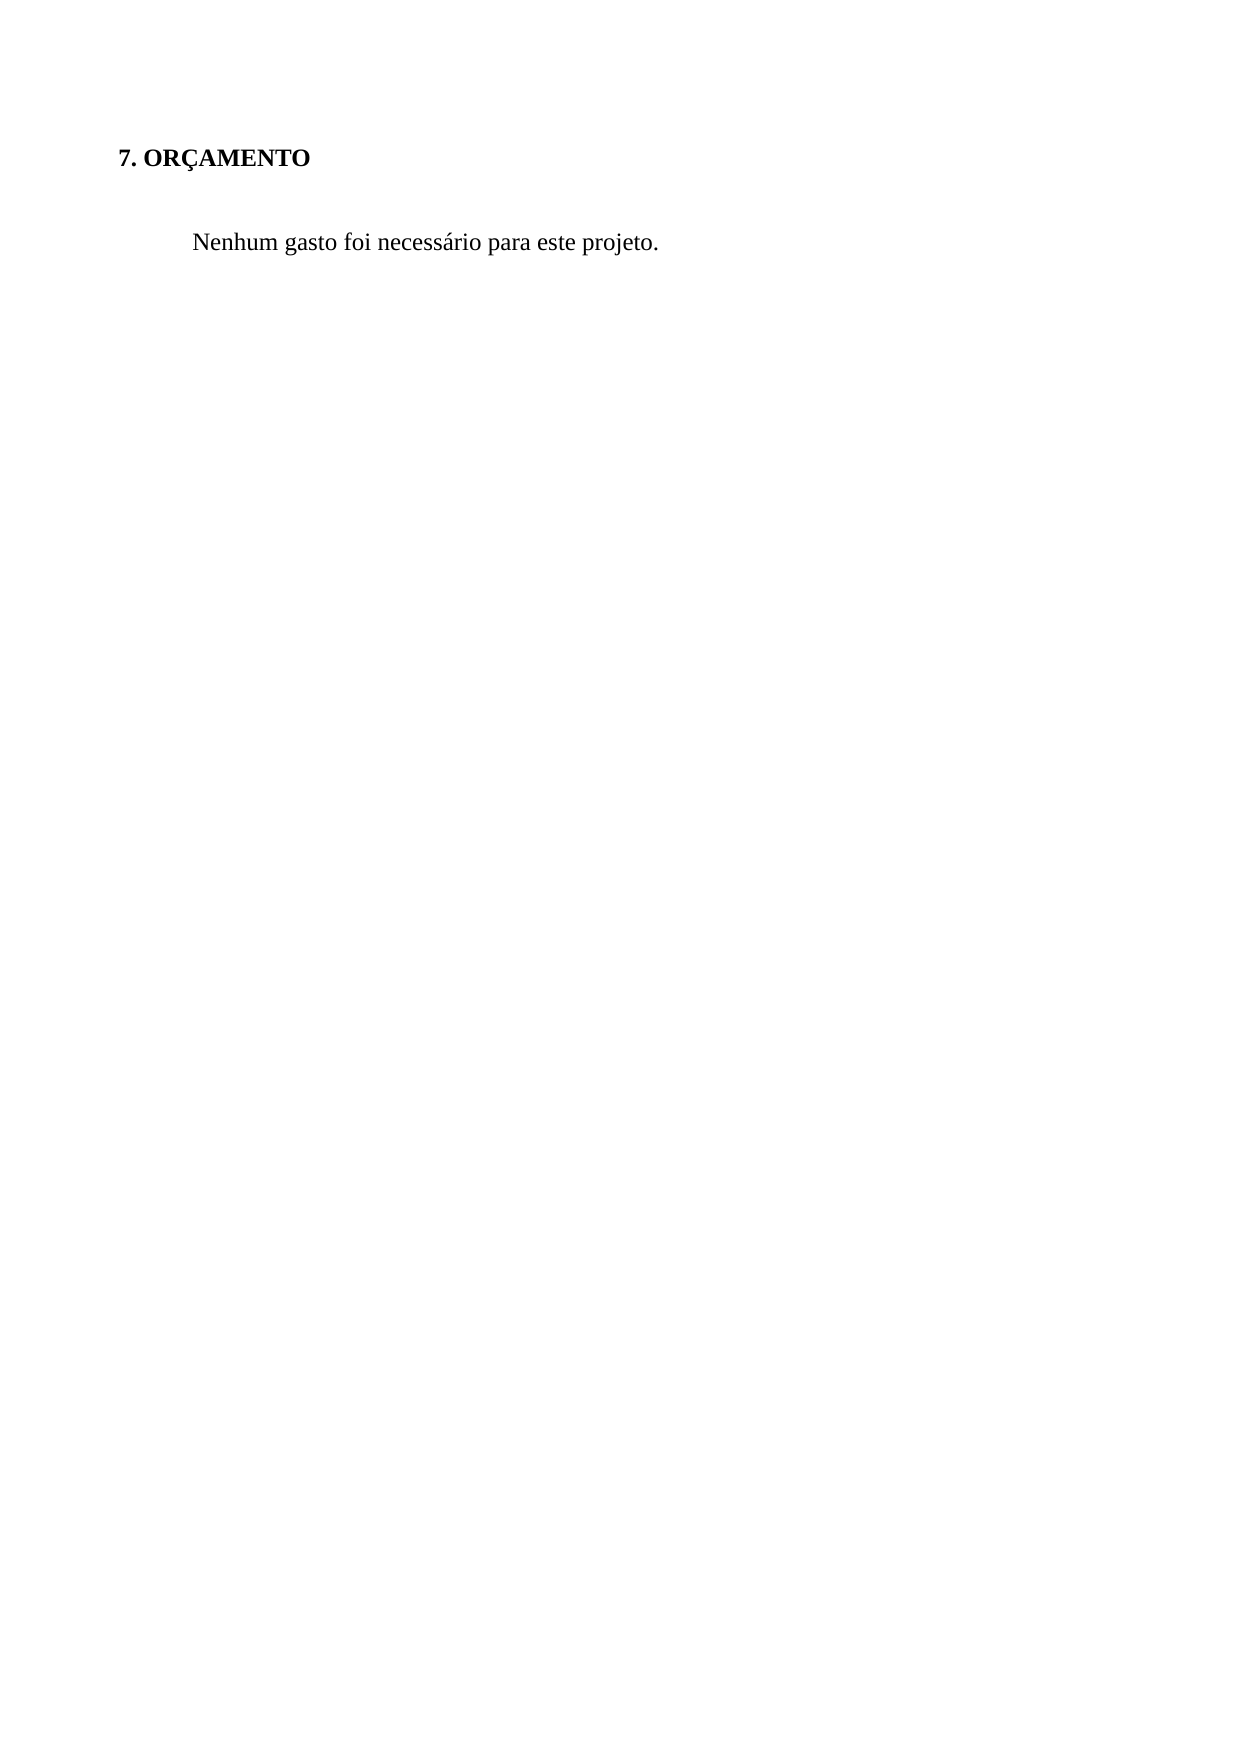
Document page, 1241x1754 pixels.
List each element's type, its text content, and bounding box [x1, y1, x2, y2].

subtitle 7. ORÇAMENTO [118, 143, 1122, 172]
text Nenhum gasto foi necessário para este projeto. [118, 227, 1122, 256]
